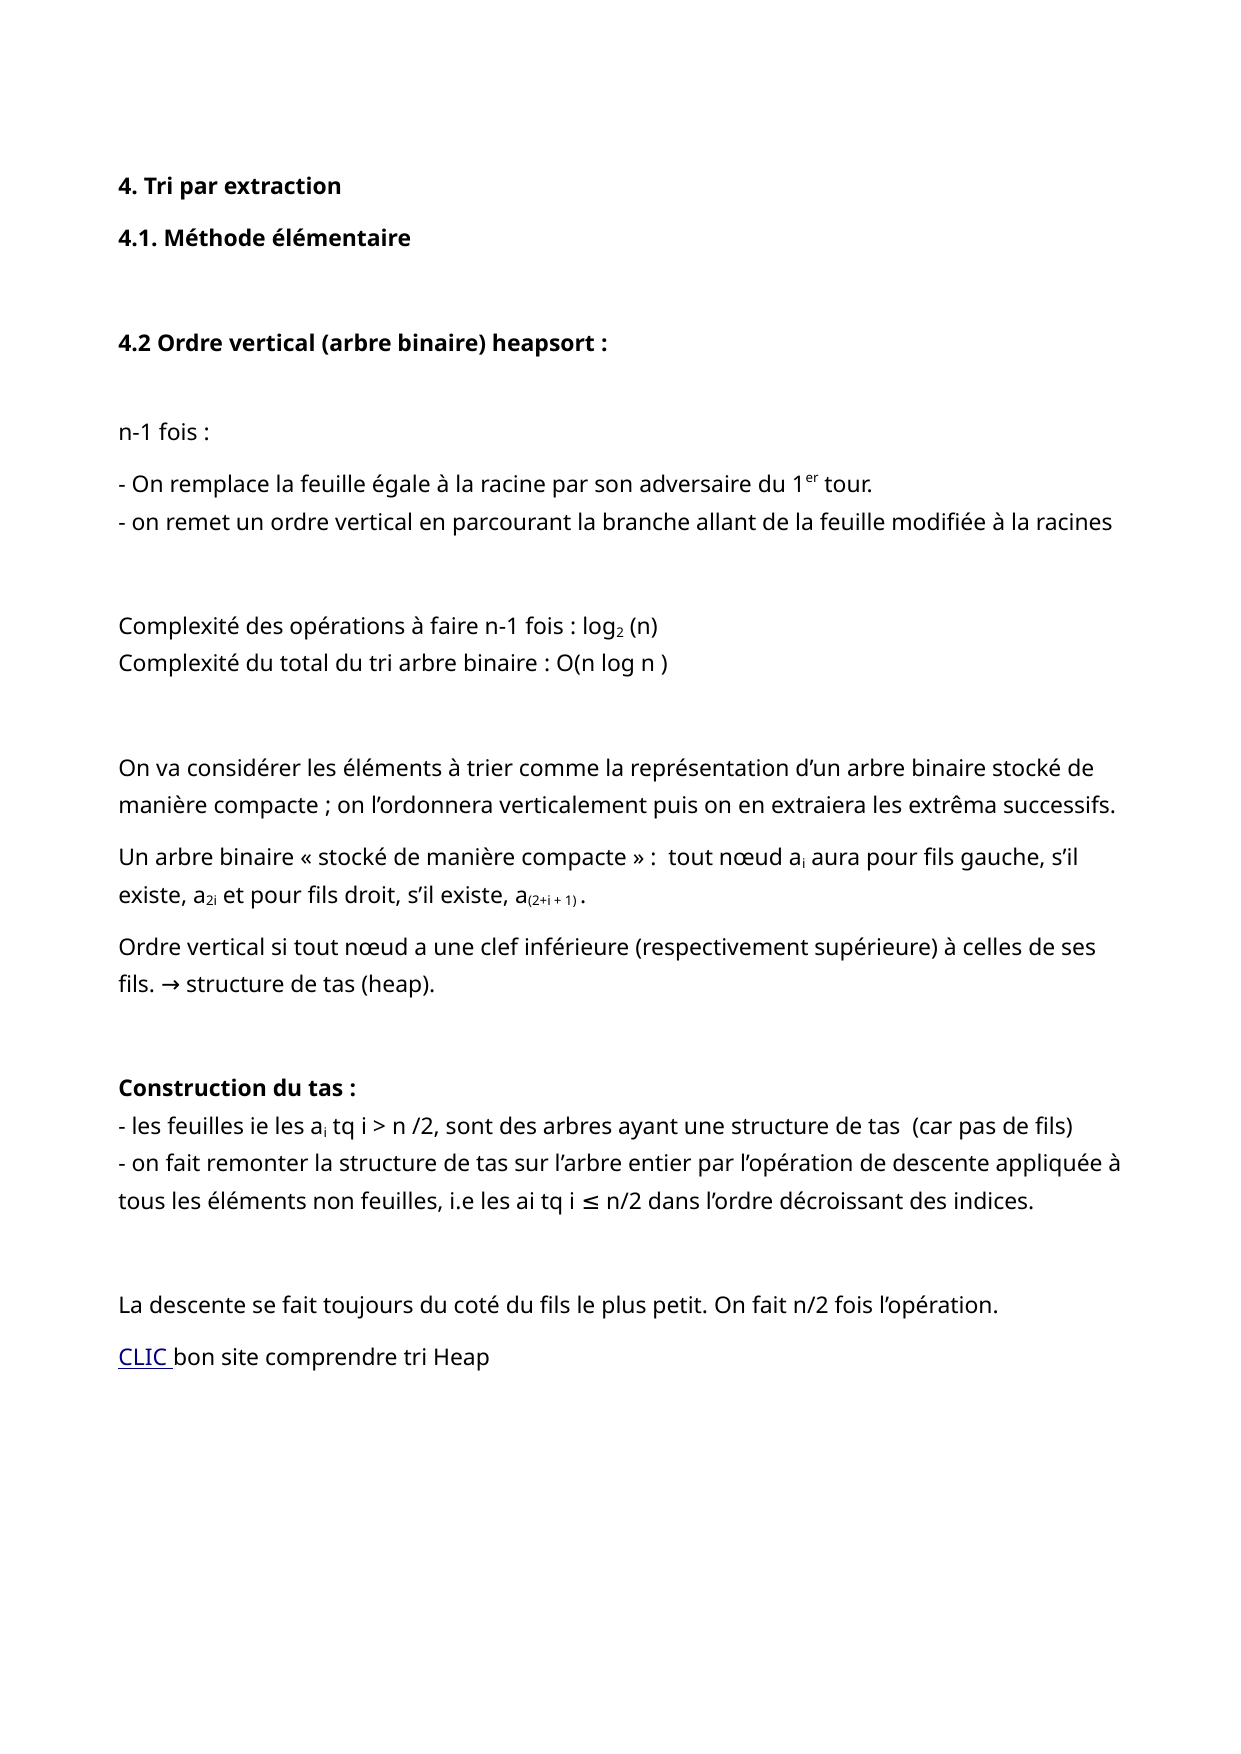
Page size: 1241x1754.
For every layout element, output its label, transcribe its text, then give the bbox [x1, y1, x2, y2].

text Construction du tas : - les feuilles ie les ai tq i > n /2, sont des arbres ayant une structure de tas (car pas de fils) - on fait remonter la structure de tas sur l’arbre entier par l’opération de descente appliquée à tous les éléments non feuilles, i.e les ai tq i ≤ n/2 dans l’ordre décroissant des indices. [118, 1072, 1122, 1216]
text CLIC bon site comprendre tri Heap [118, 1341, 1122, 1372]
text La descente se fait toujours du coté du fils le plus petit. On fait n/2 fois l’opération. [118, 1289, 1122, 1320]
text 4. Tri par extraction [118, 170, 1122, 201]
text Un arbre binaire « stocké de manière compacte » : tout nœud ai aura pour fils gauche, s’il existe, a2i et pour fils droit, s’il existe, a(2+i + 1) . [118, 841, 1122, 910]
text Ordre vertical si tout nœud a une clef inférieure (respectivement supérieure) à celles de ses fils. → structure de tas (heap). [118, 931, 1122, 999]
text 4.1. Méthode élémentaire [118, 222, 1122, 253]
text - On remplace la feuille égale à la racine par son adversaire du 1er tour. - on remet un ordre vertical en parcourant la branche allant de la feuille modifiée à la racines [118, 468, 1122, 537]
text 4.2 Ordre vertical (arbre binaire) heapsort : [118, 326, 1122, 358]
text On va considérer les éléments à trier comme la représentation d’un arbre binaire stocké de manière compacte ; on l’ordonnera verticalement puis on en extraiera les extrêma successifs. [118, 751, 1122, 820]
text Complexité des opérations à faire n-1 fois : log2 (n) Complexité du total du tri arbre binaire : O(n log n ) [118, 610, 1122, 678]
text n-1 fois : [118, 378, 1122, 447]
